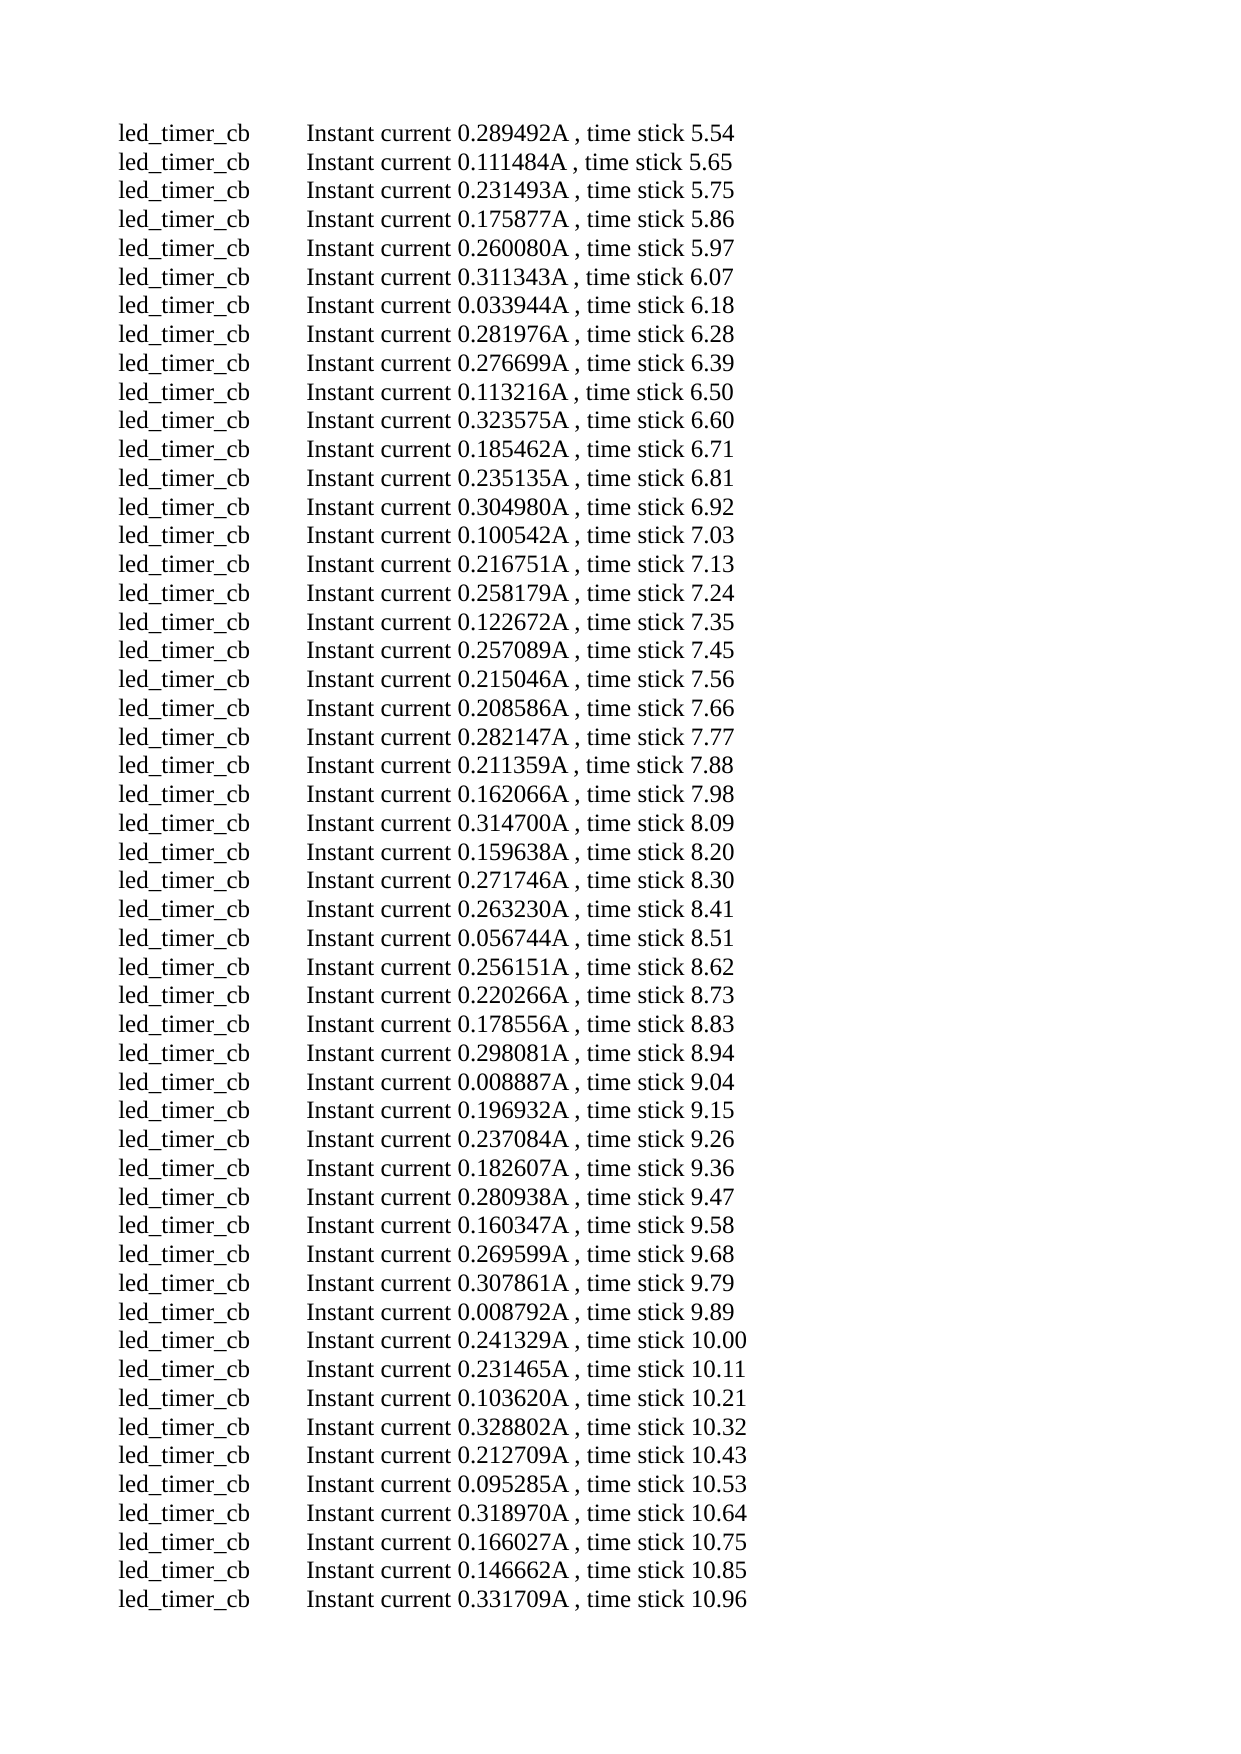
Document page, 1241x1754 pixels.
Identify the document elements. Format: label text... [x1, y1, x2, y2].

text led_timer_cb Instant current 0.281976A , time stick 6.28 [118, 319, 1122, 348]
text led_timer_cb Instant current 0.103620A , time stick 10.21 [118, 1383, 1122, 1412]
text led_timer_cb Instant current 0.263230A , time stick 8.41 [118, 894, 1122, 923]
text led_timer_cb Instant current 0.212709A , time stick 10.43 [118, 1441, 1122, 1469]
text led_timer_cb Instant current 0.100542A , time stick 7.03 [118, 521, 1122, 549]
text led_timer_cb Instant current 0.185462A , time stick 6.71 [118, 434, 1122, 463]
text led_timer_cb Instant current 0.271746A , time stick 8.30 [118, 866, 1122, 894]
text led_timer_cb Instant current 0.231465A , time stick 10.11 [118, 1354, 1122, 1383]
text led_timer_cb Instant current 0.215046A , time stick 7.56 [118, 664, 1122, 693]
text led_timer_cb Instant current 0.241329A , time stick 10.00 [118, 1326, 1122, 1354]
text led_timer_cb Instant current 0.008792A , time stick 9.89 [118, 1297, 1122, 1326]
text led_timer_cb Instant current 0.033944A , time stick 6.18 [118, 291, 1122, 319]
text led_timer_cb Instant current 0.162066A , time stick 7.98 [118, 779, 1122, 808]
text led_timer_cb Instant current 0.280938A , time stick 9.47 [118, 1182, 1122, 1211]
text led_timer_cb Instant current 0.208586A , time stick 7.66 [118, 693, 1122, 722]
text led_timer_cb Instant current 0.216751A , time stick 7.13 [118, 549, 1122, 578]
text led_timer_cb Instant current 0.211359A , time stick 7.88 [118, 751, 1122, 779]
text led_timer_cb Instant current 0.331709A , time stick 10.96 [118, 1584, 1122, 1613]
text led_timer_cb Instant current 0.166027A , time stick 10.75 [118, 1527, 1122, 1556]
text led_timer_cb Instant current 0.095285A , time stick 10.53 [118, 1469, 1122, 1498]
text led_timer_cb Instant current 0.311343A , time stick 6.07 [118, 262, 1122, 291]
text led_timer_cb Instant current 0.056744A , time stick 8.51 [118, 923, 1122, 952]
text led_timer_cb Instant current 0.113216A , time stick 6.50 [118, 377, 1122, 406]
text led_timer_cb Instant current 0.269599A , time stick 9.68 [118, 1239, 1122, 1268]
text led_timer_cb Instant current 0.111484A , time stick 5.65 [118, 147, 1122, 176]
text led_timer_cb Instant current 0.146662A , time stick 10.85 [118, 1556, 1122, 1584]
text led_timer_cb Instant current 0.257089A , time stick 7.45 [118, 636, 1122, 664]
text led_timer_cb Instant current 0.282147A , time stick 7.77 [118, 722, 1122, 751]
text led_timer_cb Instant current 0.323575A , time stick 6.60 [118, 406, 1122, 434]
text led_timer_cb Instant current 0.220266A , time stick 8.73 [118, 981, 1122, 1009]
text led_timer_cb Instant current 0.237084A , time stick 9.26 [118, 1124, 1122, 1153]
text led_timer_cb Instant current 0.298081A , time stick 8.94 [118, 1038, 1122, 1067]
text led_timer_cb Instant current 0.235135A , time stick 6.81 [118, 463, 1122, 492]
text led_timer_cb Instant current 0.260080A , time stick 5.97 [118, 233, 1122, 262]
text led_timer_cb Instant current 0.314700A , time stick 8.09 [118, 808, 1122, 837]
text led_timer_cb Instant current 0.256151A , time stick 8.62 [118, 952, 1122, 981]
text led_timer_cb Instant current 0.231493A , time stick 5.75 [118, 176, 1122, 204]
text led_timer_cb Instant current 0.328802A , time stick 10.32 [118, 1412, 1122, 1441]
text led_timer_cb Instant current 0.160347A , time stick 9.58 [118, 1211, 1122, 1239]
text led_timer_cb Instant current 0.178556A , time stick 8.83 [118, 1009, 1122, 1038]
text led_timer_cb Instant current 0.196932A , time stick 9.15 [118, 1096, 1122, 1124]
text led_timer_cb Instant current 0.008887A , time stick 9.04 [118, 1067, 1122, 1096]
text led_timer_cb Instant current 0.175877A , time stick 5.86 [118, 204, 1122, 233]
text led_timer_cb Instant current 0.159638A , time stick 8.20 [118, 837, 1122, 866]
text led_timer_cb Instant current 0.122672A , time stick 7.35 [118, 607, 1122, 636]
text led_timer_cb Instant current 0.258179A , time stick 7.24 [118, 578, 1122, 607]
text led_timer_cb Instant current 0.304980A , time stick 6.92 [118, 492, 1122, 521]
text led_timer_cb Instant current 0.307861A , time stick 9.79 [118, 1268, 1122, 1297]
text led_timer_cb Instant current 0.318970A , time stick 10.64 [118, 1498, 1122, 1527]
text led_timer_cb Instant current 0.289492A , time stick 5.54 [118, 118, 1122, 147]
text led_timer_cb Instant current 0.276699A , time stick 6.39 [118, 348, 1122, 377]
text led_timer_cb Instant current 0.182607A , time stick 9.36 [118, 1153, 1122, 1182]
